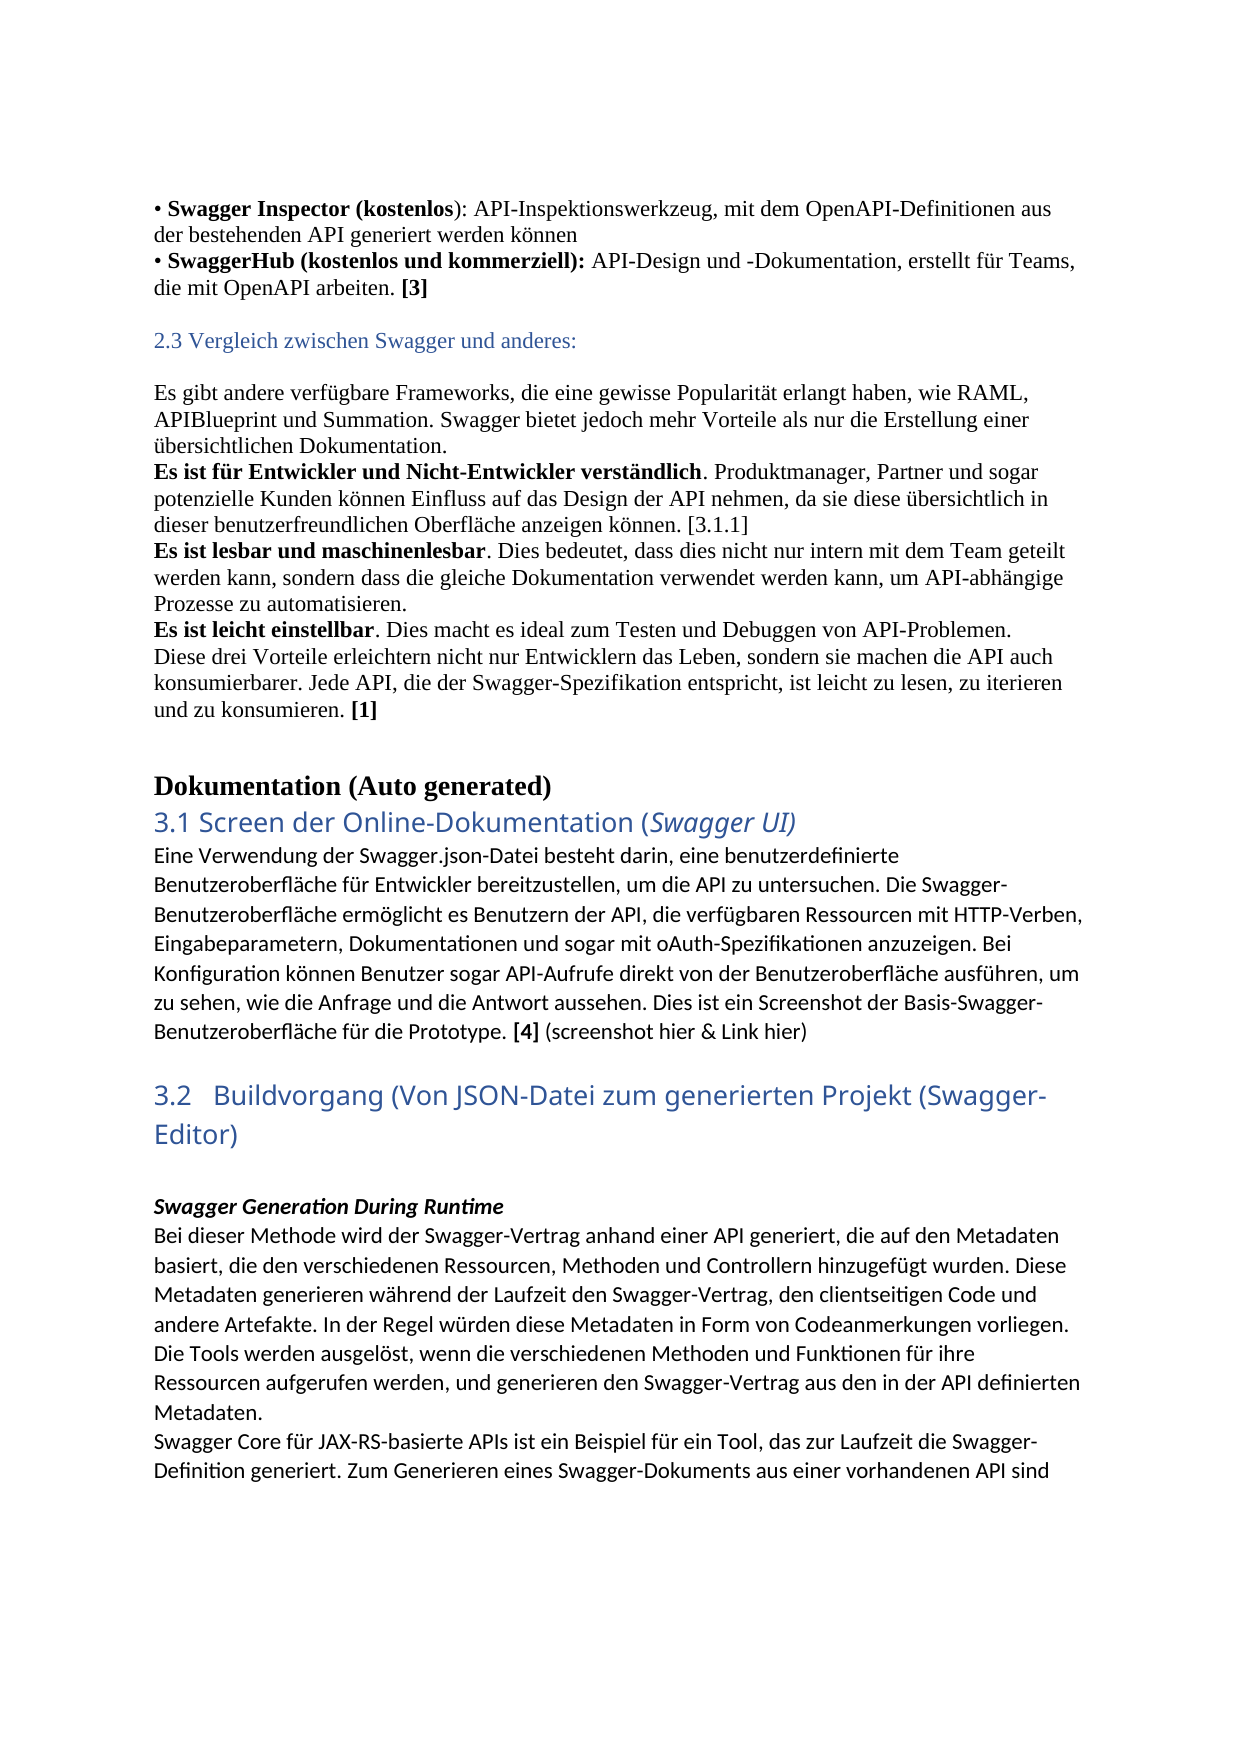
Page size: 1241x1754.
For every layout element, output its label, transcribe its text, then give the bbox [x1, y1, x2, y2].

text Dokumentation (Auto generated) 3.1 Screen der Online-Dokumentation (Swagger UI) Eine Verwendung der Swagger.json-Datei besteht darin, eine benutzerdefinierte Benutzeroberfläche für Entwickler bereitzustellen, um die API zu untersuchen. Die Swagger-Benutzeroberfläche ermöglicht es Benutzern der API, die verfügbaren Ressourcen mit HTTP-Verben, Eingabeparametern, Dokumentationen und sogar mit oAuth-Spezifikationen anzuzeigen. Bei Konfiguration können Benutzer sogar API-Aufrufe direkt von der Benutzeroberfläche ausführen, um zu sehen, wie die Anfrage und die Antwort aussehen. Dies ist ein Screenshot der Basis-Swagger-Benutzeroberfläche für die Prototype. [4] (screenshot hier & Link hier) 3.2 Buildvorgang (Von JSON-Datei zum generierten Projekt (Swagger-Editor) Swagger Generation During Runtime Bei dieser Methode wird der Swagger-Vertrag anhand einer API generiert, die auf den Metadaten basiert, die den verschiedenen Ressourcen, Methoden und Controllern hinzugefügt wurden. Diese Metadaten generieren während der Laufzeit den Swagger-Vertrag, den clientseitigen Code und andere Artefakte. In der Regel würden diese Metadaten in Form von Codeanmerkungen vorliegen. Die Tools werden ausgelöst, wenn die verschiedenen Methoden und Funktionen für ihre Ressourcen aufgerufen werden, und generieren den Swagger-Vertrag aus den in der API definierten Metadaten. Swagger Core für JAX-RS-basierte APIs ist ein Beispiel für ein Tool, das zur Laufzeit die Swagger-Definition generiert. Zum Generieren eines Swagger-Dokuments aus einer vorhandenen API sind [153, 769, 1087, 1484]
text • Swagger Inspector (kostenlos): API-Inspektionswerkzeug, mit dem OpenAPI-Definitionen aus der bestehenden API generiert werden können • SwaggerHub (kostenlos und kommerziell): API-Design und -Dokumentation, erstellt für Teams, die mit OpenAPI arbeiten. [3] 2.3 Vergleich zwischen Swagger und anderes: Es gibt andere verfügbare Frameworks, die eine gewisse Popularität erlangt haben, wie RAML, APIBlueprint und Summation. Swagger bietet jedoch mehr Vorteile als nur die Erstellung einer übersichtlichen Dokumentation. Es ist für Entwickler und Nicht-Entwickler verständlich. Produktmanager, Partner und sogar potenzielle Kunden können Einfluss auf das Design der API nehmen, da sie diese übersichtlich in dieser benutzerfreundlichen Oberfläche anzeigen können. [3.1.1] Es ist lesbar und maschinenlesbar. Dies bedeutet, dass dies nicht nur intern mit dem Team geteilt werden kann, sondern dass die gleiche Dokumentation verwendet werden kann, um API-abhängige Prozesse zu automatisieren. Es ist leicht einstellbar. Dies macht es ideal zum Testen und Debuggen von API-Problemen. Diese drei Vorteile erleichtern nicht nur Entwicklern das Leben, sondern sie machen die API auch konsumierbarer. Jede API, die der Swagger-Spezifikation entspricht, ist leicht zu lesen, zu iterieren und zu konsumieren. [1] [153, 195, 1087, 722]
